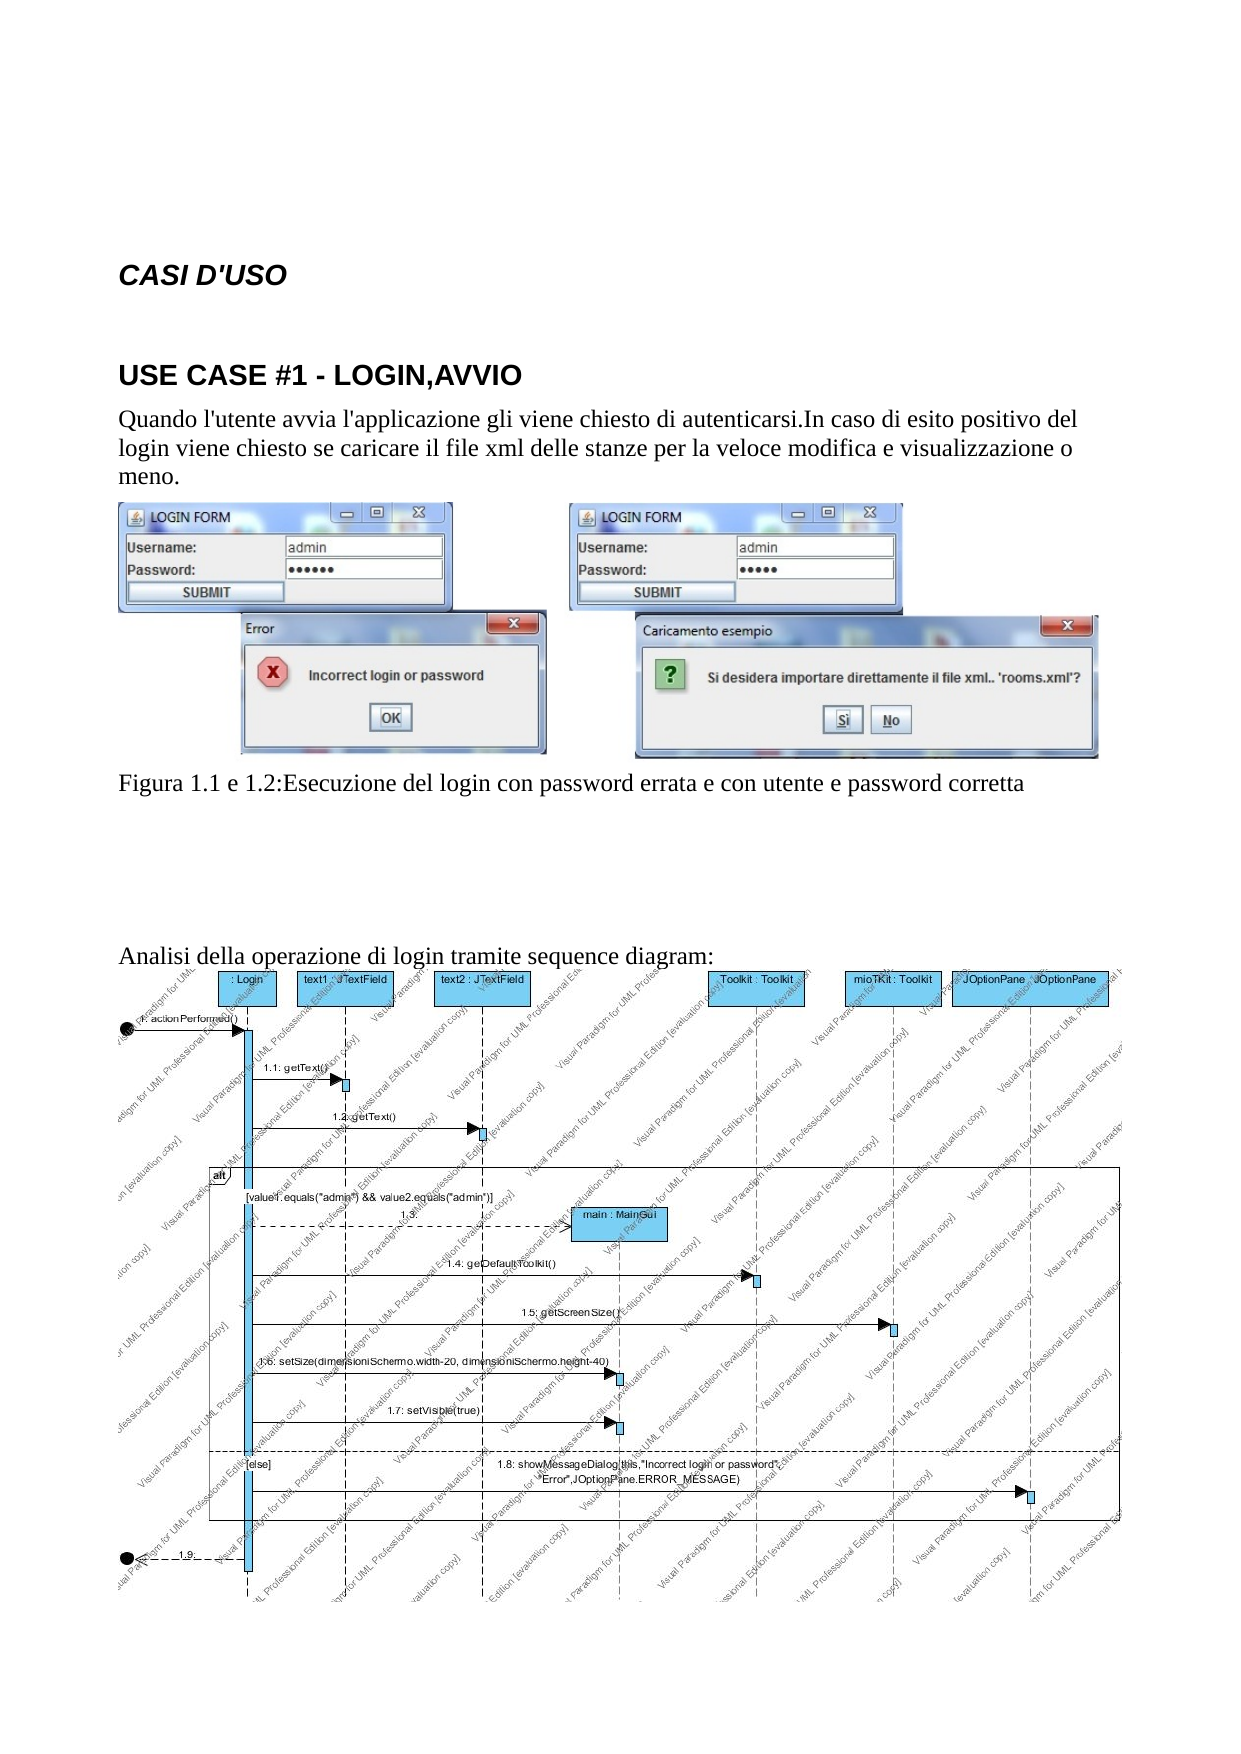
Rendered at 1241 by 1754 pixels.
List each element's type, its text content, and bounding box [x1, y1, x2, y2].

subtitle CASI D'USO [118, 258, 1122, 292]
picture [118, 969, 1122, 1602]
text Figura 1.1 e 1.2:Esecuzione del login con password errata e con utente e password corretta [118, 769, 1122, 797]
subtitle USE CASE #1 - LOGIN,AVVIO [118, 358, 1122, 391]
picture [118, 502, 1122, 769]
text Quando l'utente avvia l'applicazione gli viene chiesto di autenticarsi.In caso di esito positivo del login viene chiesto se caricare il file xml delle stanze per la veloce modifica e visualizzazione o meno. [118, 404, 1122, 490]
text Analisi della operazione di login tramite sequence diagram: [118, 941, 1122, 969]
